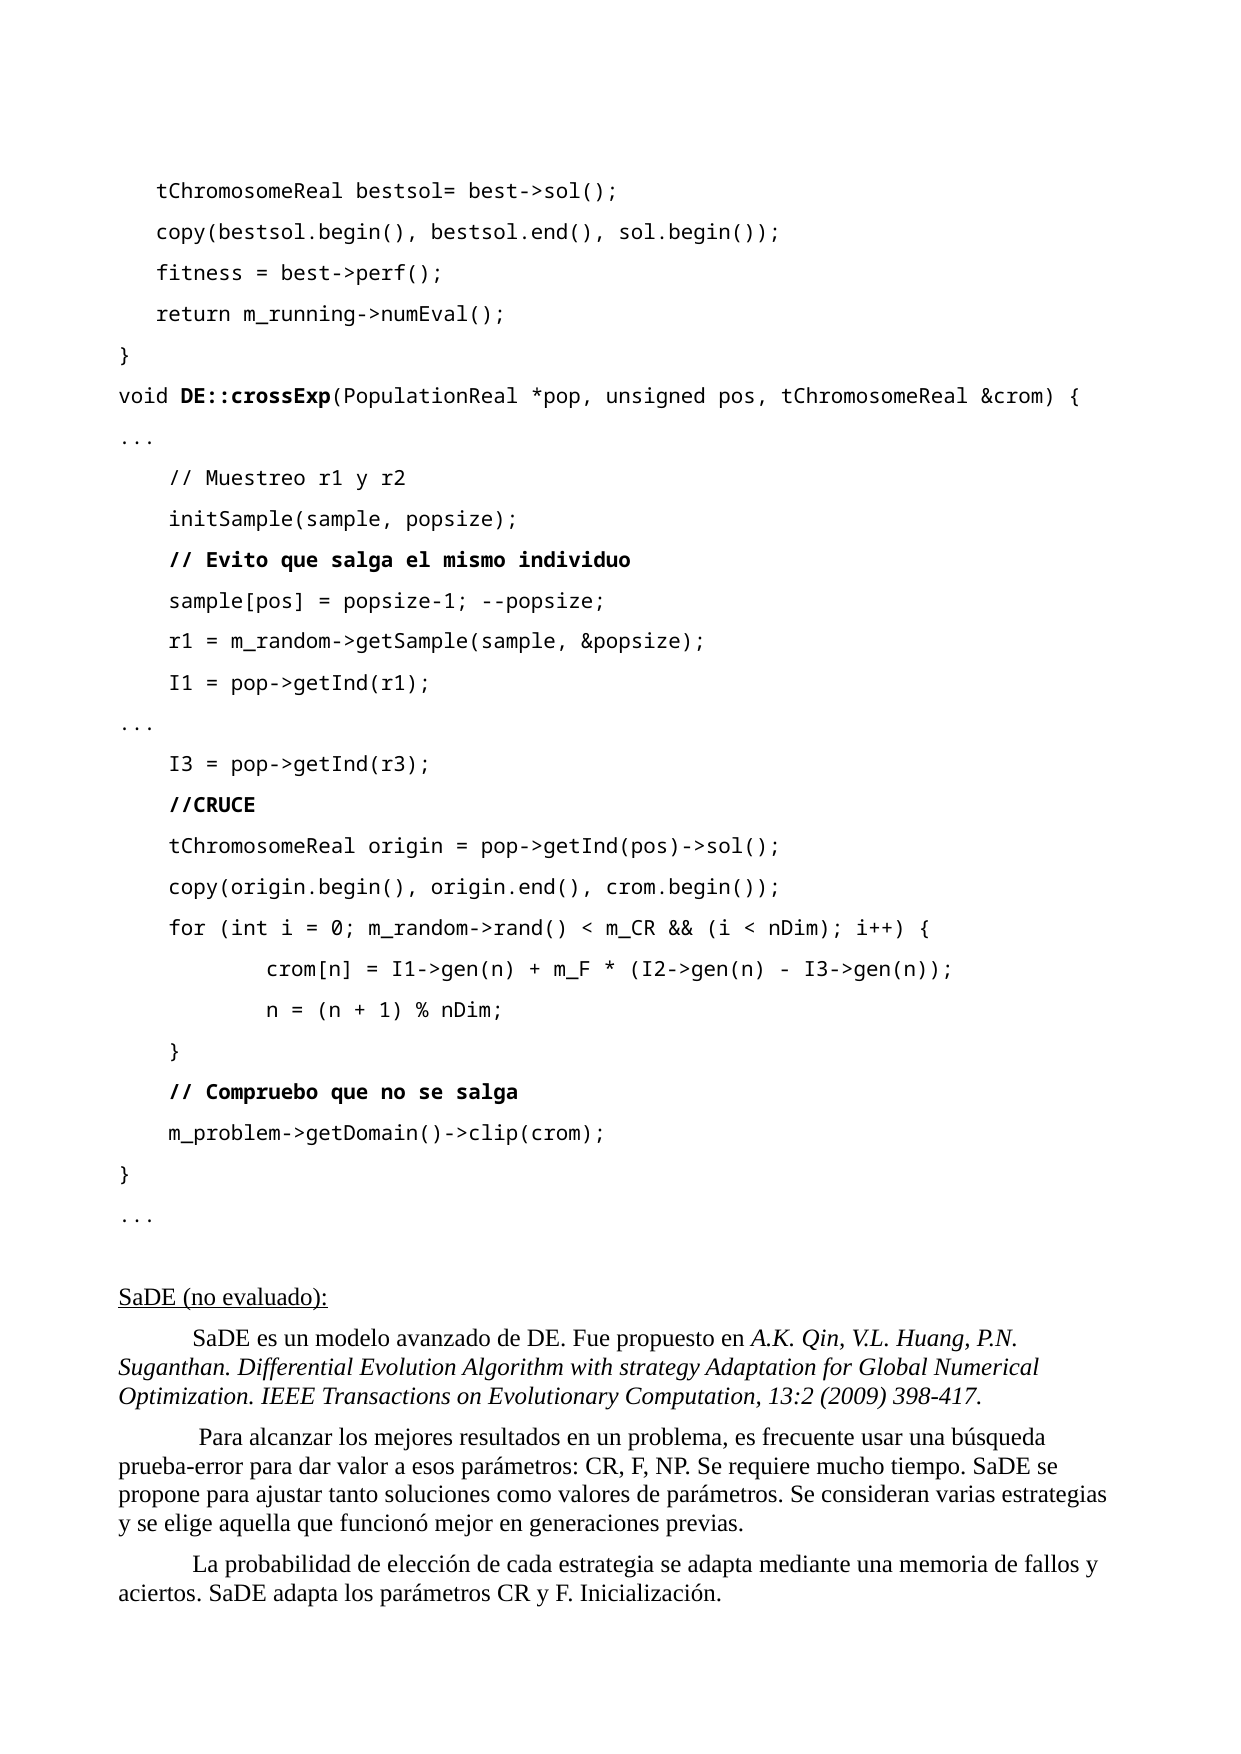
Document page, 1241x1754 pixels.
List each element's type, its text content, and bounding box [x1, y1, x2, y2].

text //CRUCE [118, 790, 1122, 819]
text I3 = pop->getInd(r3); [118, 749, 1122, 778]
text } [118, 1036, 1122, 1064]
text n = (n + 1) % nDim; [118, 995, 1122, 1023]
text // Muestreo r1 y r2 [118, 463, 1122, 491]
text copy(origin.begin(), origin.end(), crom.begin()); [118, 872, 1122, 901]
text Para alcanzar los mejores resultados en un problema, es frecuente usar una búsqueda prueba-error para dar valor a esos parámetros: CR, F, NP. Se requiere mucho tiempo. SaDE se propone para ajustar tanto soluciones como valores de parámetros. Se consideran varias estrategias y se elige aquella que funcionó mejor en generaciones previas. [118, 1422, 1122, 1537]
text // Compruebo que no se salga [118, 1077, 1122, 1105]
text SaDE es un modelo avanzado de DE. Fue propuesto en A.K. Qin, V.L. Huang, P.N. Suganthan. Differential Evolution Algorithm with strategy Adaptation for Global Numerical Optimization. IEEE Transactions on Evolutionary Computation, 13:2 (2009) 398-417. [118, 1323, 1122, 1409]
text copy(bestsol.begin(), bestsol.end(), sol.begin()); [118, 217, 1122, 246]
text I1 = pop->getInd(r1); [118, 668, 1122, 696]
text ... [118, 1200, 1122, 1228]
text La probabilidad de elección de cada estrategia se adapta mediante una memoria de fallos y aciertos. SaDE adapta los parámetros CR y F. Inicialización. [118, 1549, 1122, 1607]
text void DE::crossExp(PopulationReal *pop, unsigned pos, tChromosomeReal &crom) { [118, 381, 1122, 409]
text } [118, 340, 1122, 368]
text } [118, 1159, 1122, 1187]
text tChromosomeReal origin = pop->getInd(pos)->sol(); [118, 831, 1122, 860]
text for (int i = 0; m_random->rand() < m_CR && (i < nDim); i++) { [118, 913, 1122, 942]
text return m_running->numEval(); [118, 299, 1122, 328]
text r1 = m_random->getSample(sample, &popsize); [118, 627, 1122, 655]
text ... [118, 422, 1122, 450]
text crom[n] = I1->gen(n) + m_F * (I2->gen(n) - I3->gen(n)); [118, 954, 1122, 983]
text sample[pos] = popsize-1; --popsize; [118, 586, 1122, 614]
text initSample(sample, popsize); [118, 504, 1122, 532]
text ... [118, 708, 1122, 737]
text // Evito que salga el mismo individuo [118, 545, 1122, 573]
text m_problem->getDomain()->clip(crom); [118, 1118, 1122, 1146]
text SaDE (no evaluado): [118, 1282, 1122, 1311]
text tChromosomeReal bestsol= best->sol(); [118, 176, 1122, 205]
text fitness = best->perf(); [118, 258, 1122, 287]
